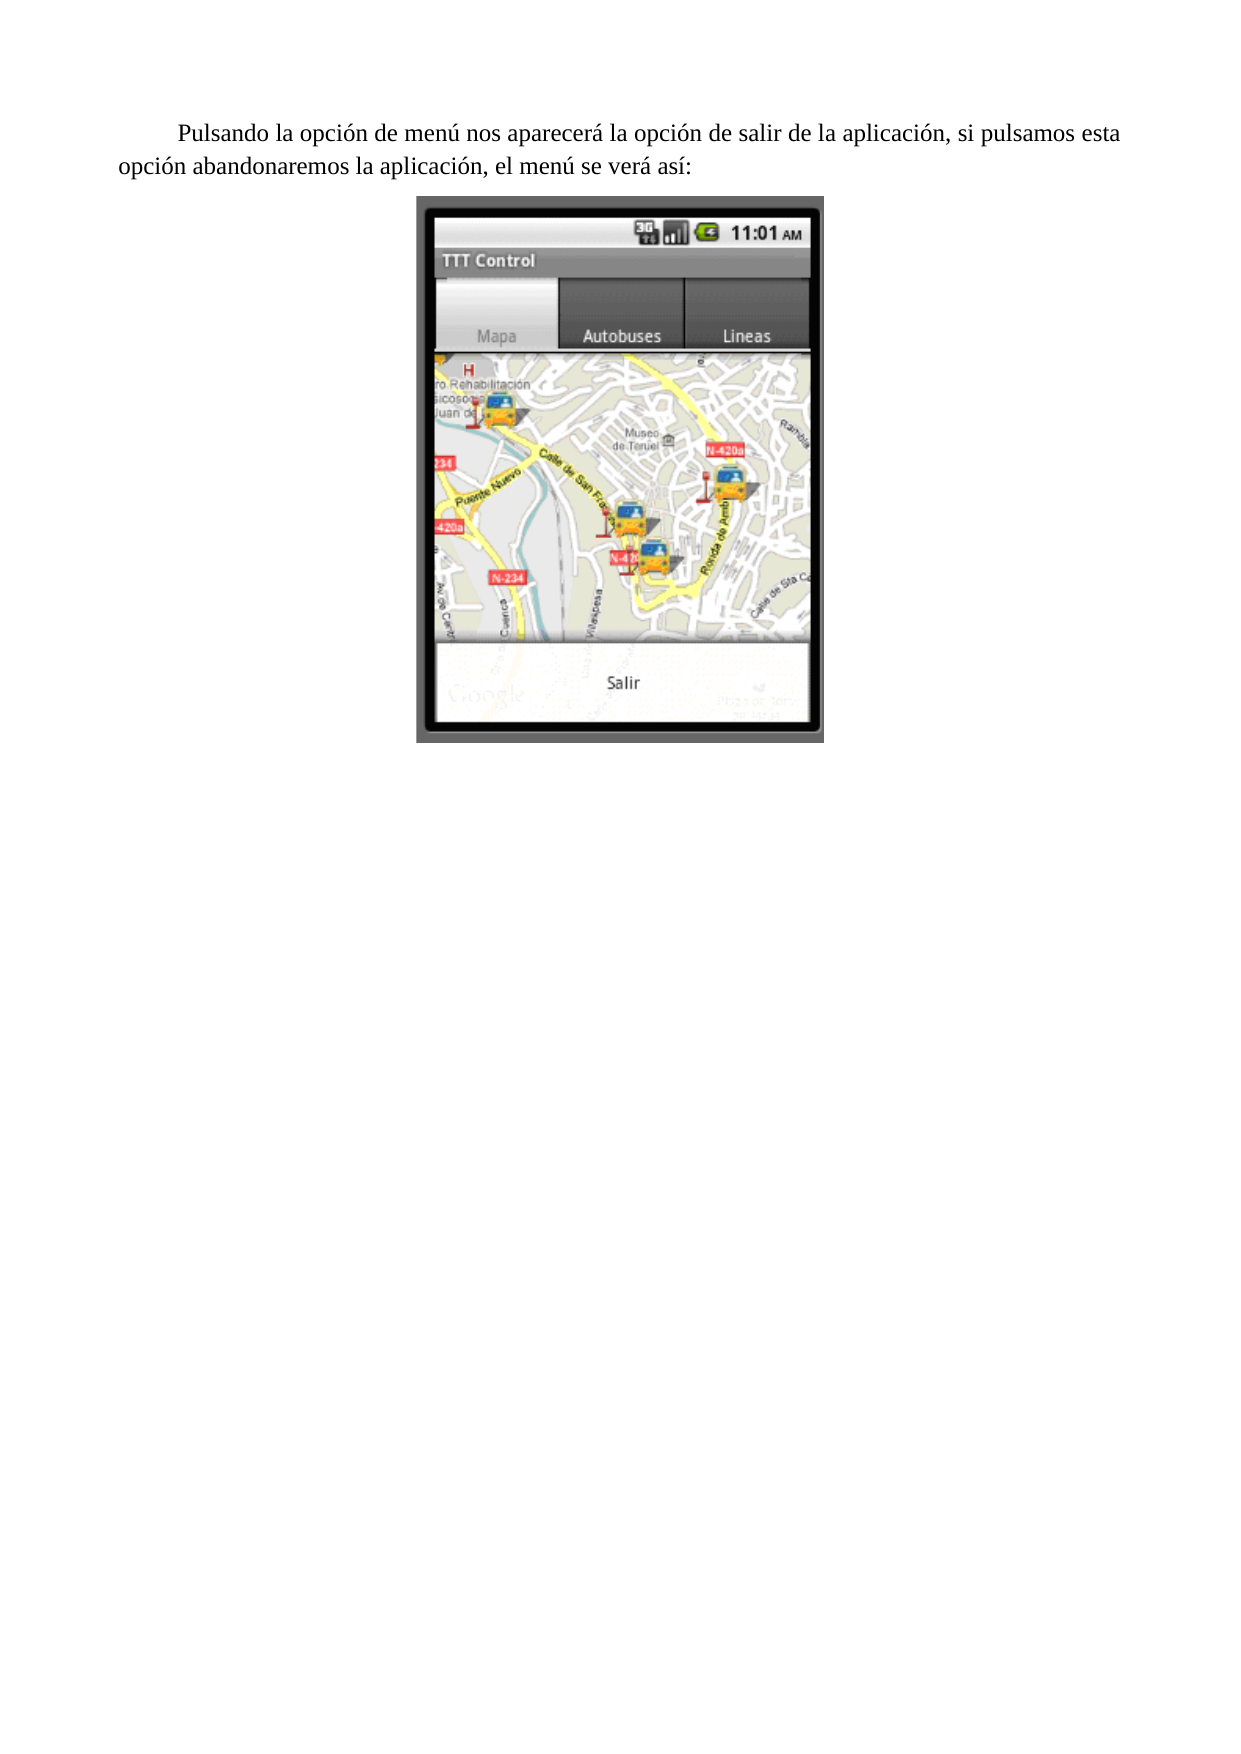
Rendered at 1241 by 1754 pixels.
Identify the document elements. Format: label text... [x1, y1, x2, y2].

text Pulsando la opción de menú nos aparecerá la opción de salir de la aplicación, si pulsamos esta opción abandonaremos la aplicación, el menú se verá así: [118, 118, 1122, 180]
